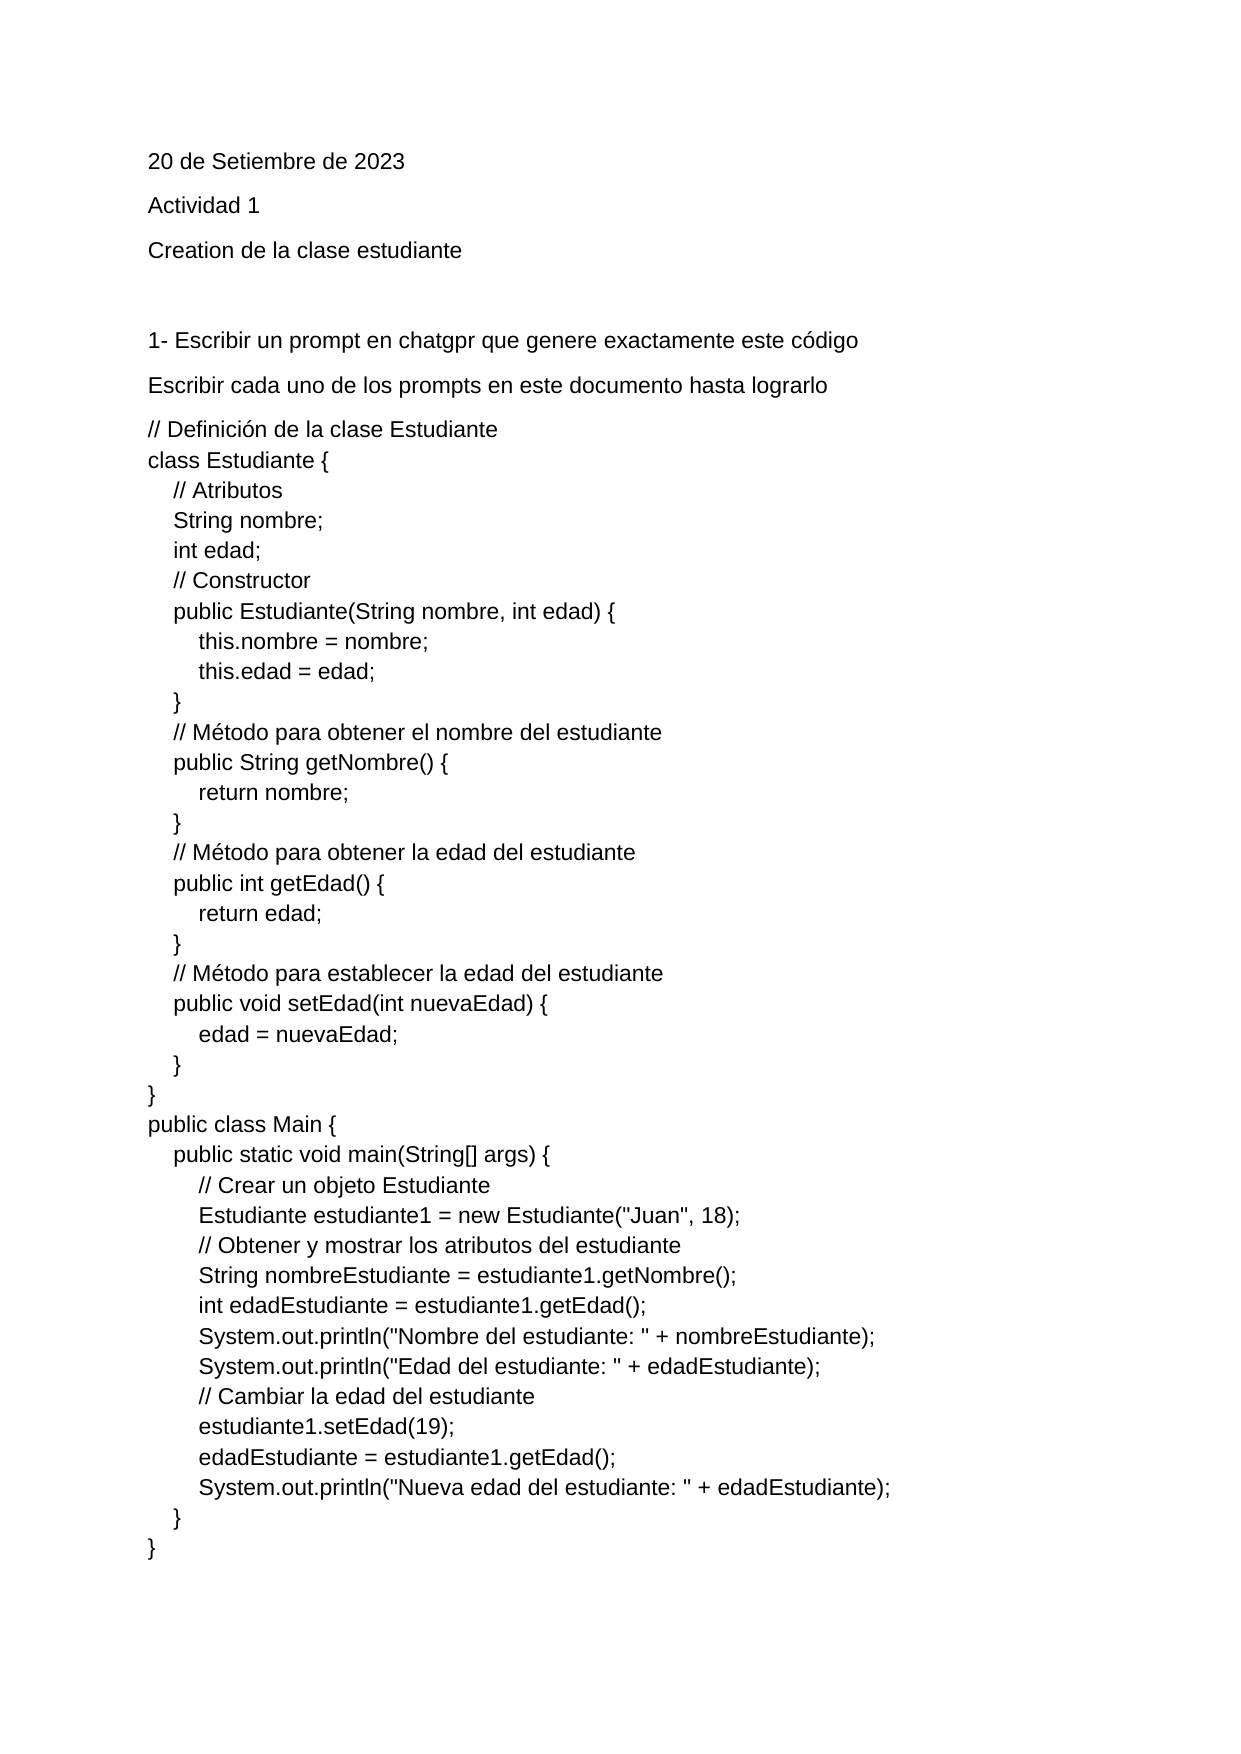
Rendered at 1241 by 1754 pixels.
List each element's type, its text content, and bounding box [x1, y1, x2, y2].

text 1- Escribir un prompt en chatgpr que genere exactamente este código [148, 327, 1093, 353]
text String nombreEstudiante = estudiante1.getNombre(); [148, 1262, 1093, 1288]
text this.edad = edad; [148, 658, 1093, 684]
text Escribir cada uno de los prompts en este documento hasta lograrlo [148, 372, 1093, 398]
text // Método para obtener la edad del estudiante [148, 839, 1093, 866]
text String nombre; [148, 507, 1093, 533]
text System.out.println("Nombre del estudiante: " + nombreEstudiante); [148, 1323, 1093, 1349]
text // Cambiar la edad del estudiante [148, 1383, 1093, 1409]
text Actividad 1 [148, 192, 1093, 219]
text public static void main(String[] args) { [148, 1141, 1093, 1168]
text } [148, 1051, 1093, 1077]
text } [148, 688, 1093, 714]
text edadEstudiante = estudiante1.getEdad(); [148, 1443, 1093, 1470]
text return edad; [148, 900, 1093, 926]
text } [148, 809, 1093, 835]
text public int getEdad() { [148, 869, 1093, 896]
text } [148, 1534, 1093, 1560]
text } [148, 1081, 1093, 1107]
text // Obtener y mostrar los atributos del estudiante [148, 1232, 1093, 1258]
text // Método para establecer la edad del estudiante [148, 960, 1093, 986]
text // Definición de la clase Estudiante [148, 416, 1093, 443]
text return nombre; [148, 779, 1093, 805]
text // Atributos [148, 477, 1093, 503]
text public void setEdad(int nuevaEdad) { [148, 990, 1093, 1017]
text edad = nuevaEdad; [148, 1021, 1093, 1047]
text this.nombre = nombre; [148, 628, 1093, 654]
text } [148, 1504, 1093, 1530]
text public String getNombre() { [148, 749, 1093, 775]
text 20 de Setiembre de 2023 [148, 148, 1093, 174]
text estudiante1.setEdad(19); [148, 1413, 1093, 1439]
text public class Main { [148, 1111, 1093, 1137]
text // Constructor [148, 567, 1093, 594]
text class Estudiante { [148, 447, 1093, 473]
text int edad; [148, 537, 1093, 563]
text Estudiante estudiante1 = new Estudiante("Juan", 18); [148, 1202, 1093, 1228]
text // Método para obtener el nombre del estudiante [148, 718, 1093, 745]
text System.out.println("Nueva edad del estudiante: " + edadEstudiante); [148, 1474, 1093, 1500]
text Creation de la clase estudiante [148, 237, 1093, 263]
text int edadEstudiante = estudiante1.getEdad(); [148, 1292, 1093, 1319]
text // Crear un objeto Estudiante [148, 1172, 1093, 1198]
text public Estudiante(String nombre, int edad) { [148, 598, 1093, 624]
text System.out.println("Edad del estudiante: " + edadEstudiante); [148, 1353, 1093, 1379]
text } [148, 930, 1093, 956]
